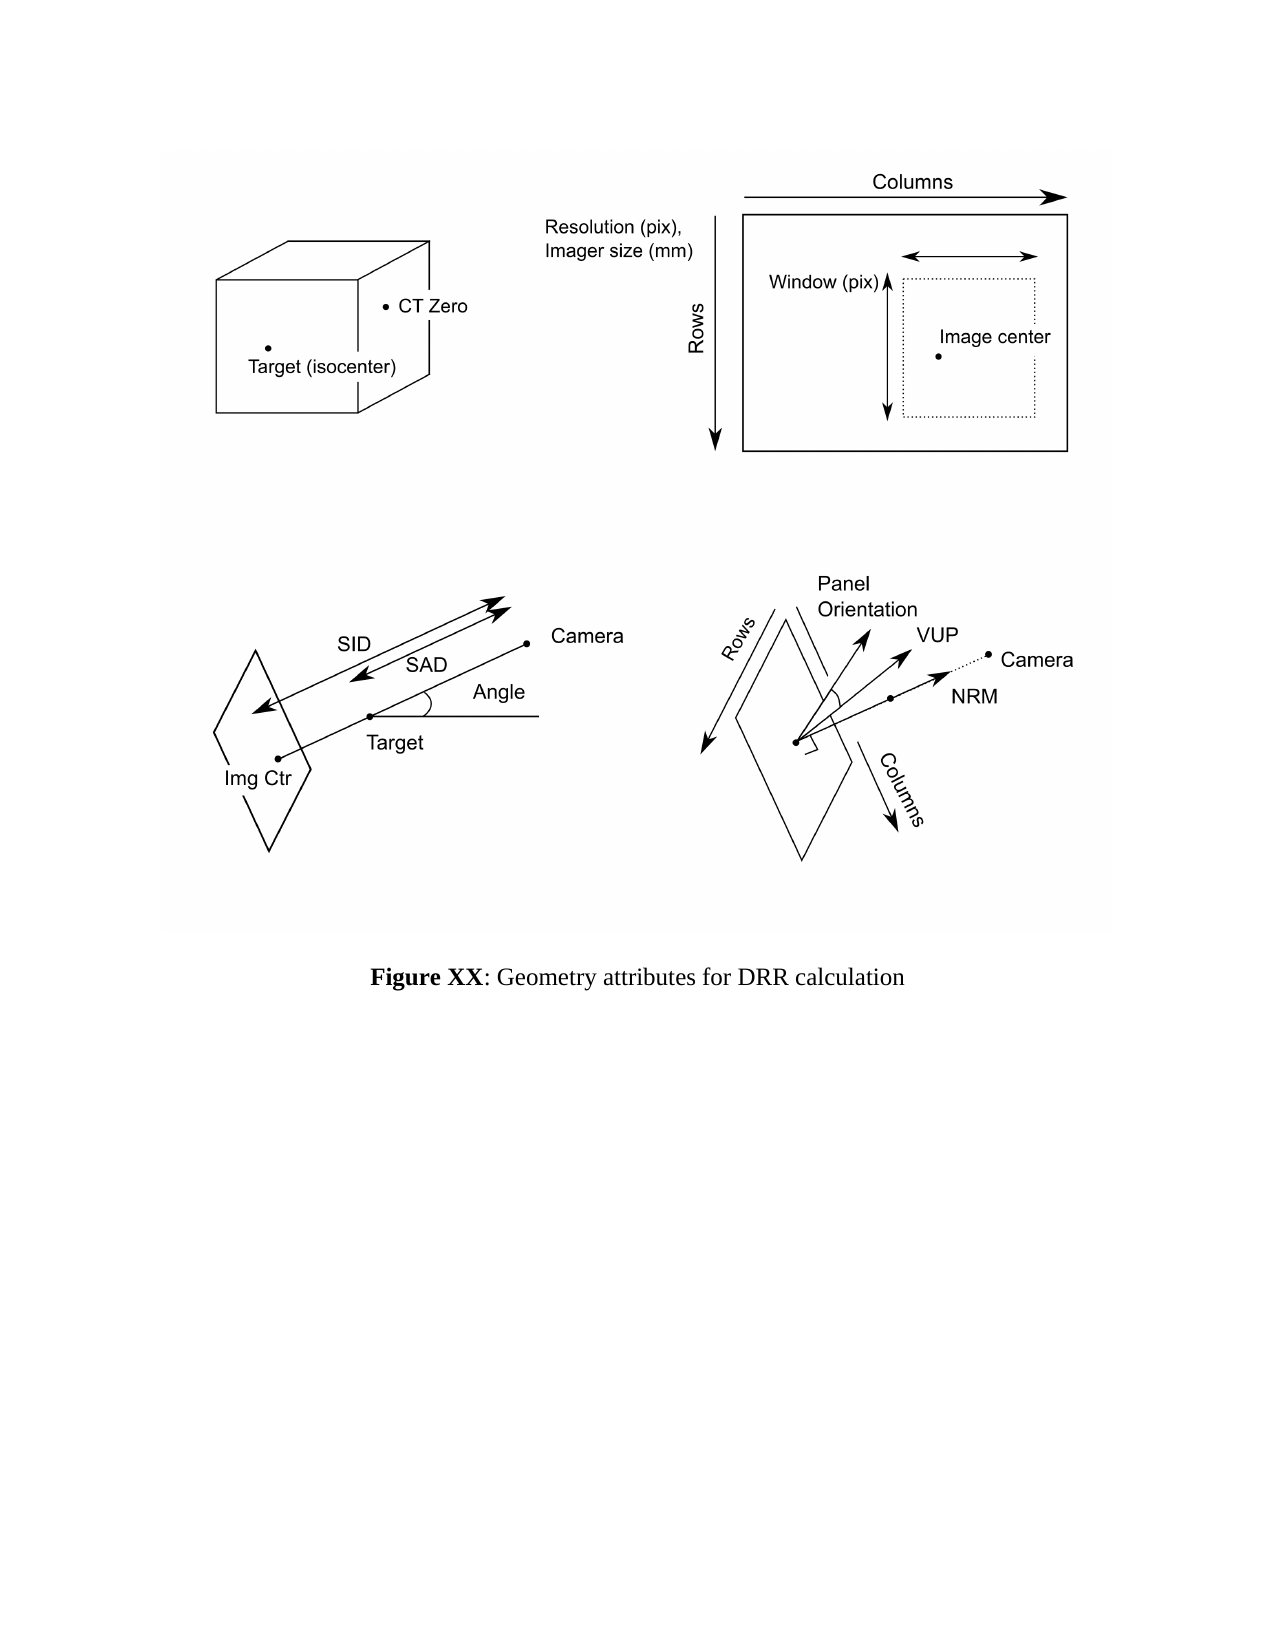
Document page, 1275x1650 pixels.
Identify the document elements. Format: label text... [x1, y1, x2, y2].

text Figure XX: Geometry attributes for DRR calculation [150, 962, 1125, 990]
picture [161, 150, 1114, 933]
